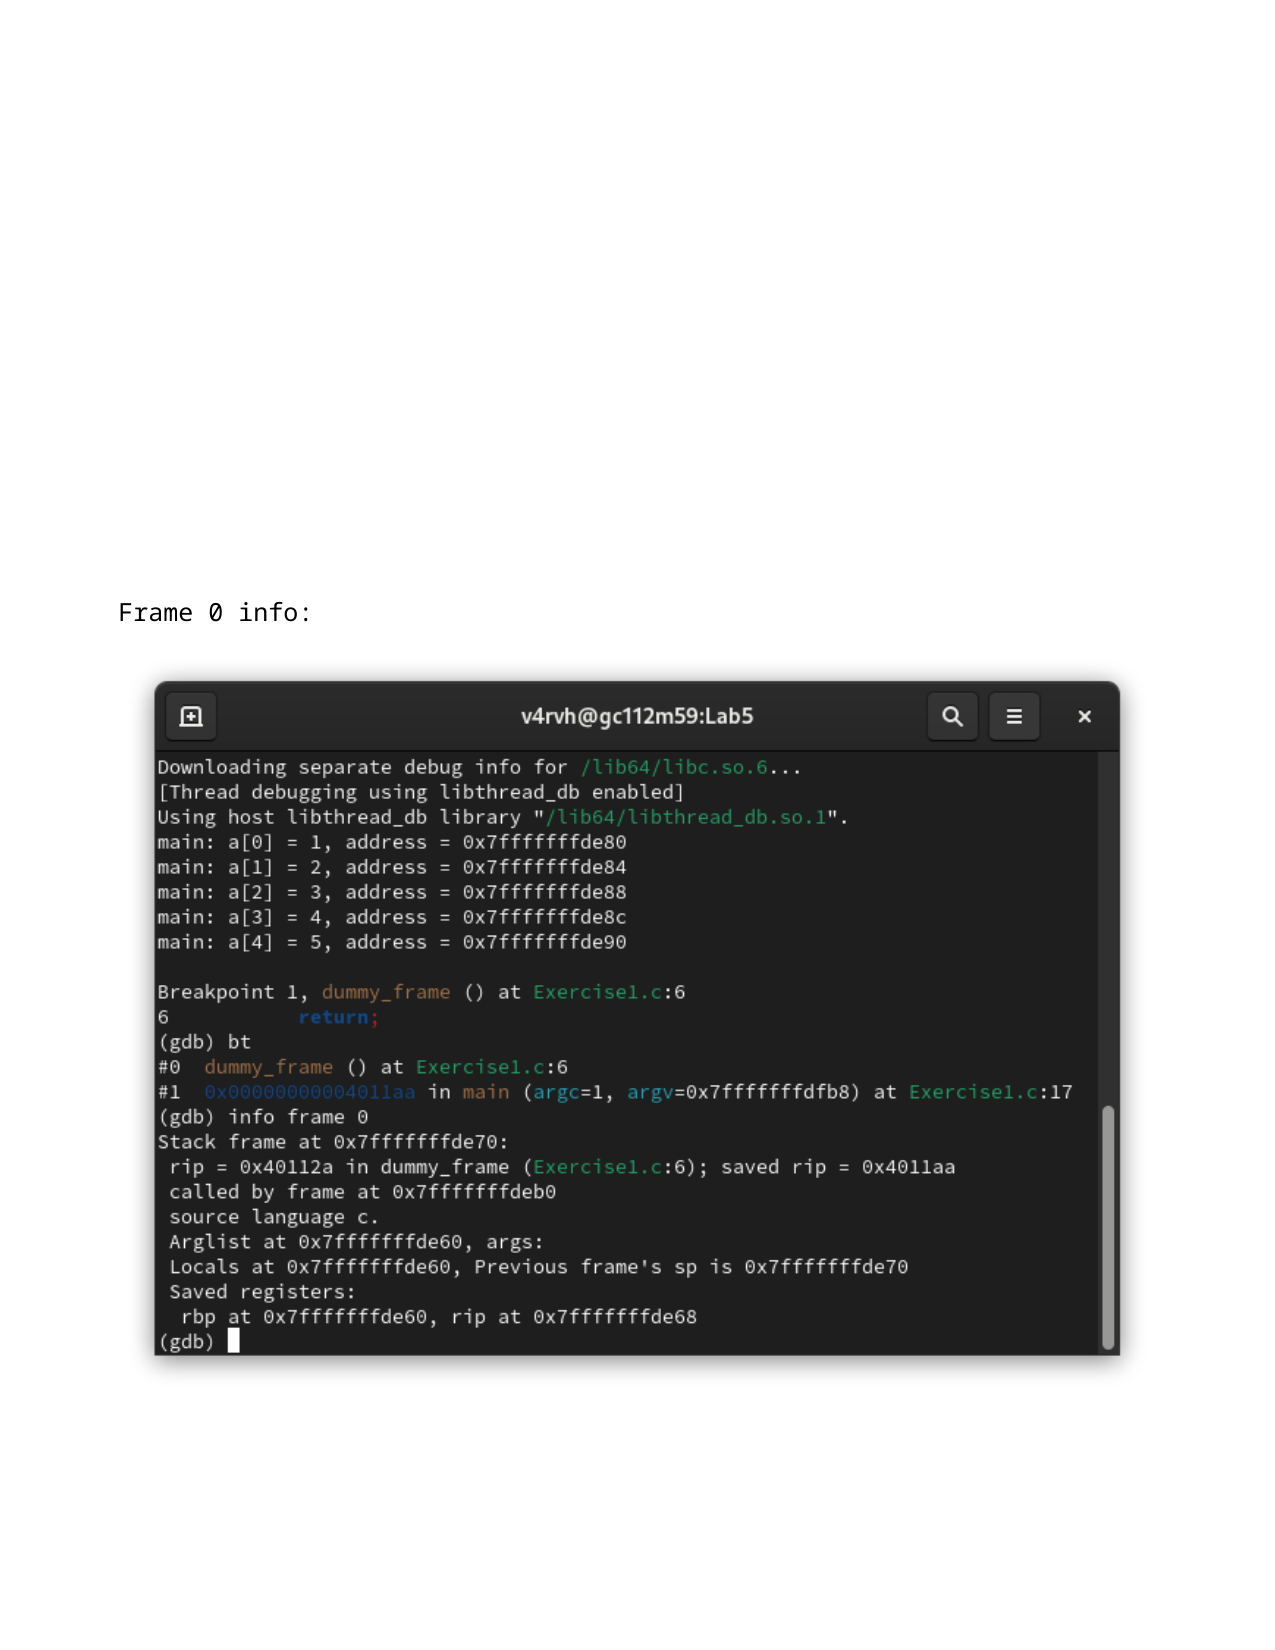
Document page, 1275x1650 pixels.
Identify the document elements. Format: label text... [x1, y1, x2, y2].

text Frame 0 info: [118, 595, 1157, 629]
picture [118, 650, 1157, 1397]
